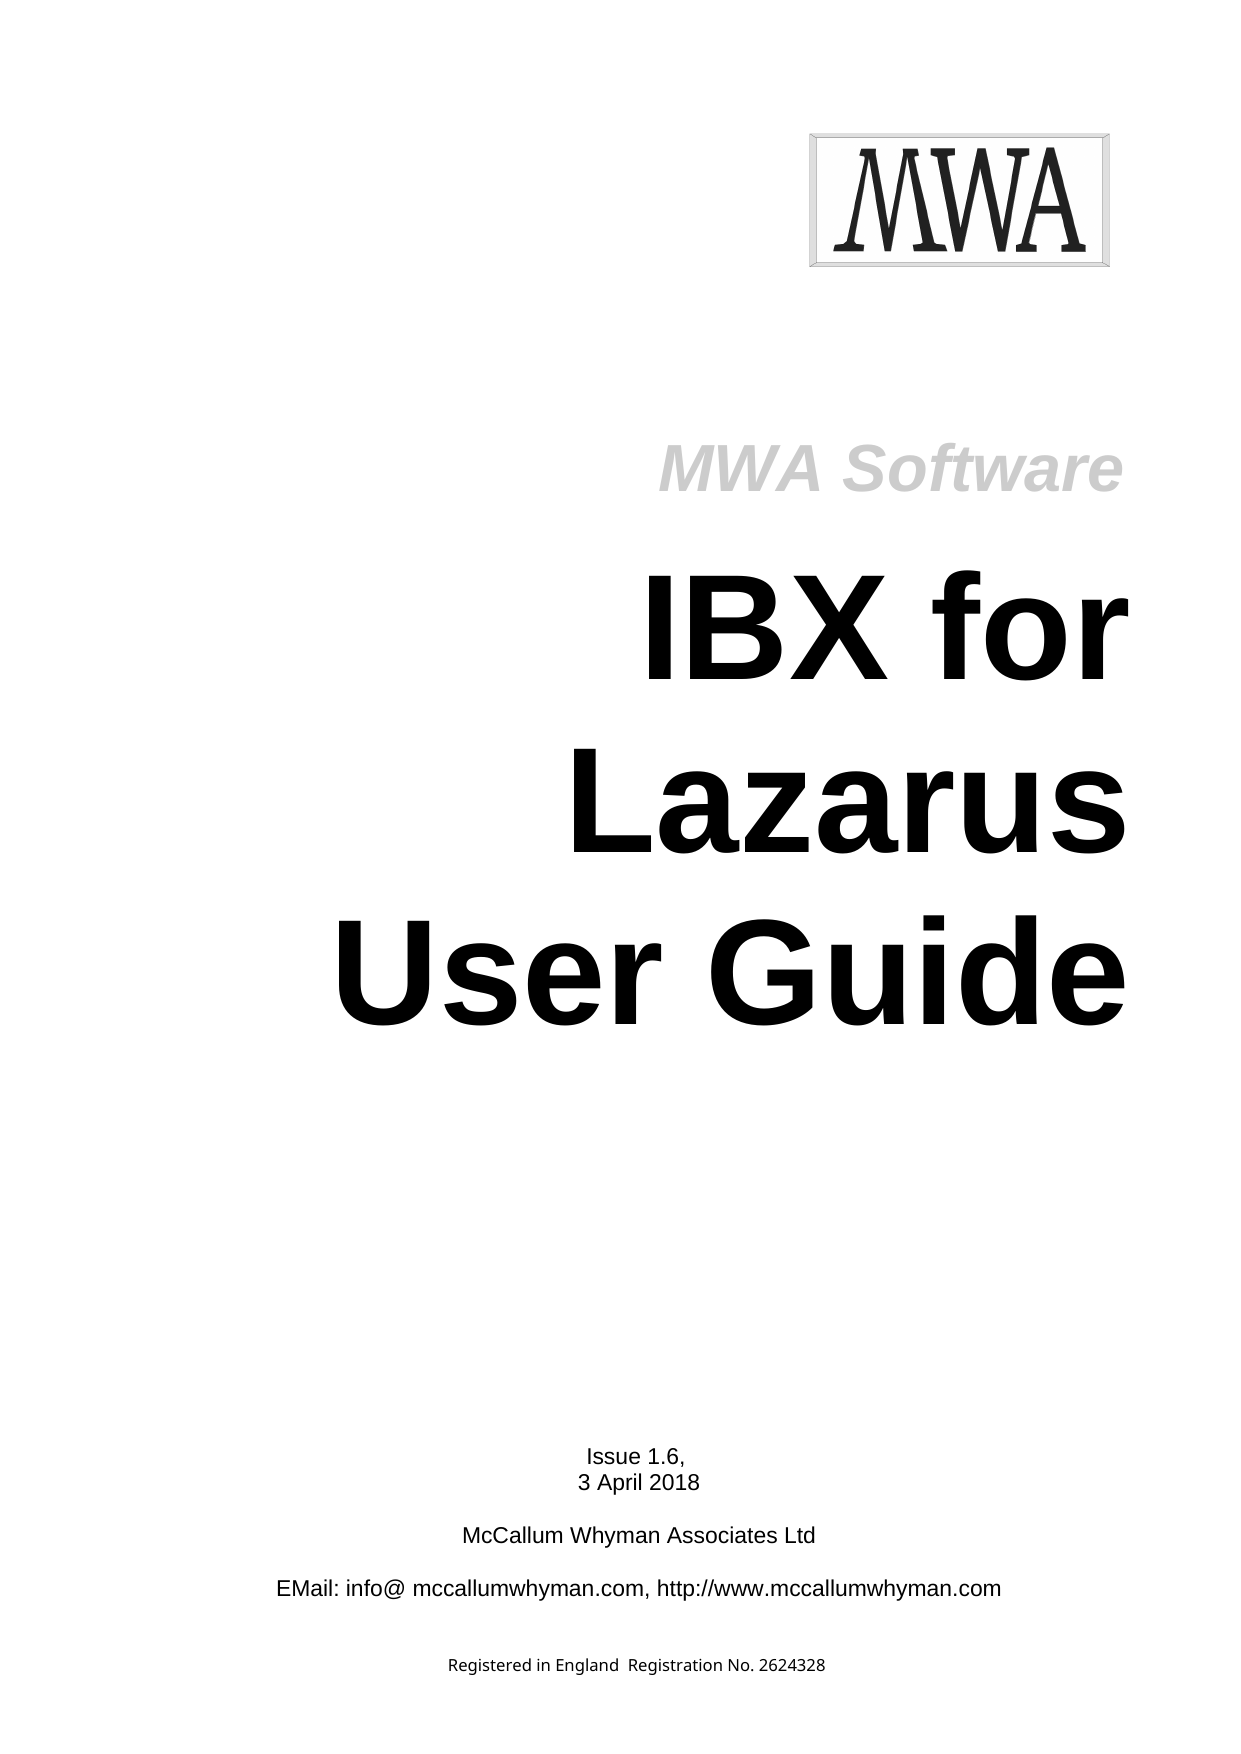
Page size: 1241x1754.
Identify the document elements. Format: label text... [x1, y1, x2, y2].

text 3 April 2018 [150, 1469, 1128, 1496]
text EMail: info@ mccallumwhyman.com, http://www.mccallumwhyman.com [150, 1574, 1128, 1601]
text Issue 1.6, [150, 1443, 1128, 1469]
text McCallum Whyman Associates Ltd [150, 1522, 1128, 1548]
text IBX for Lazarus User Guide [155, 505, 1131, 1056]
text MWA Software [230, 429, 1131, 505]
